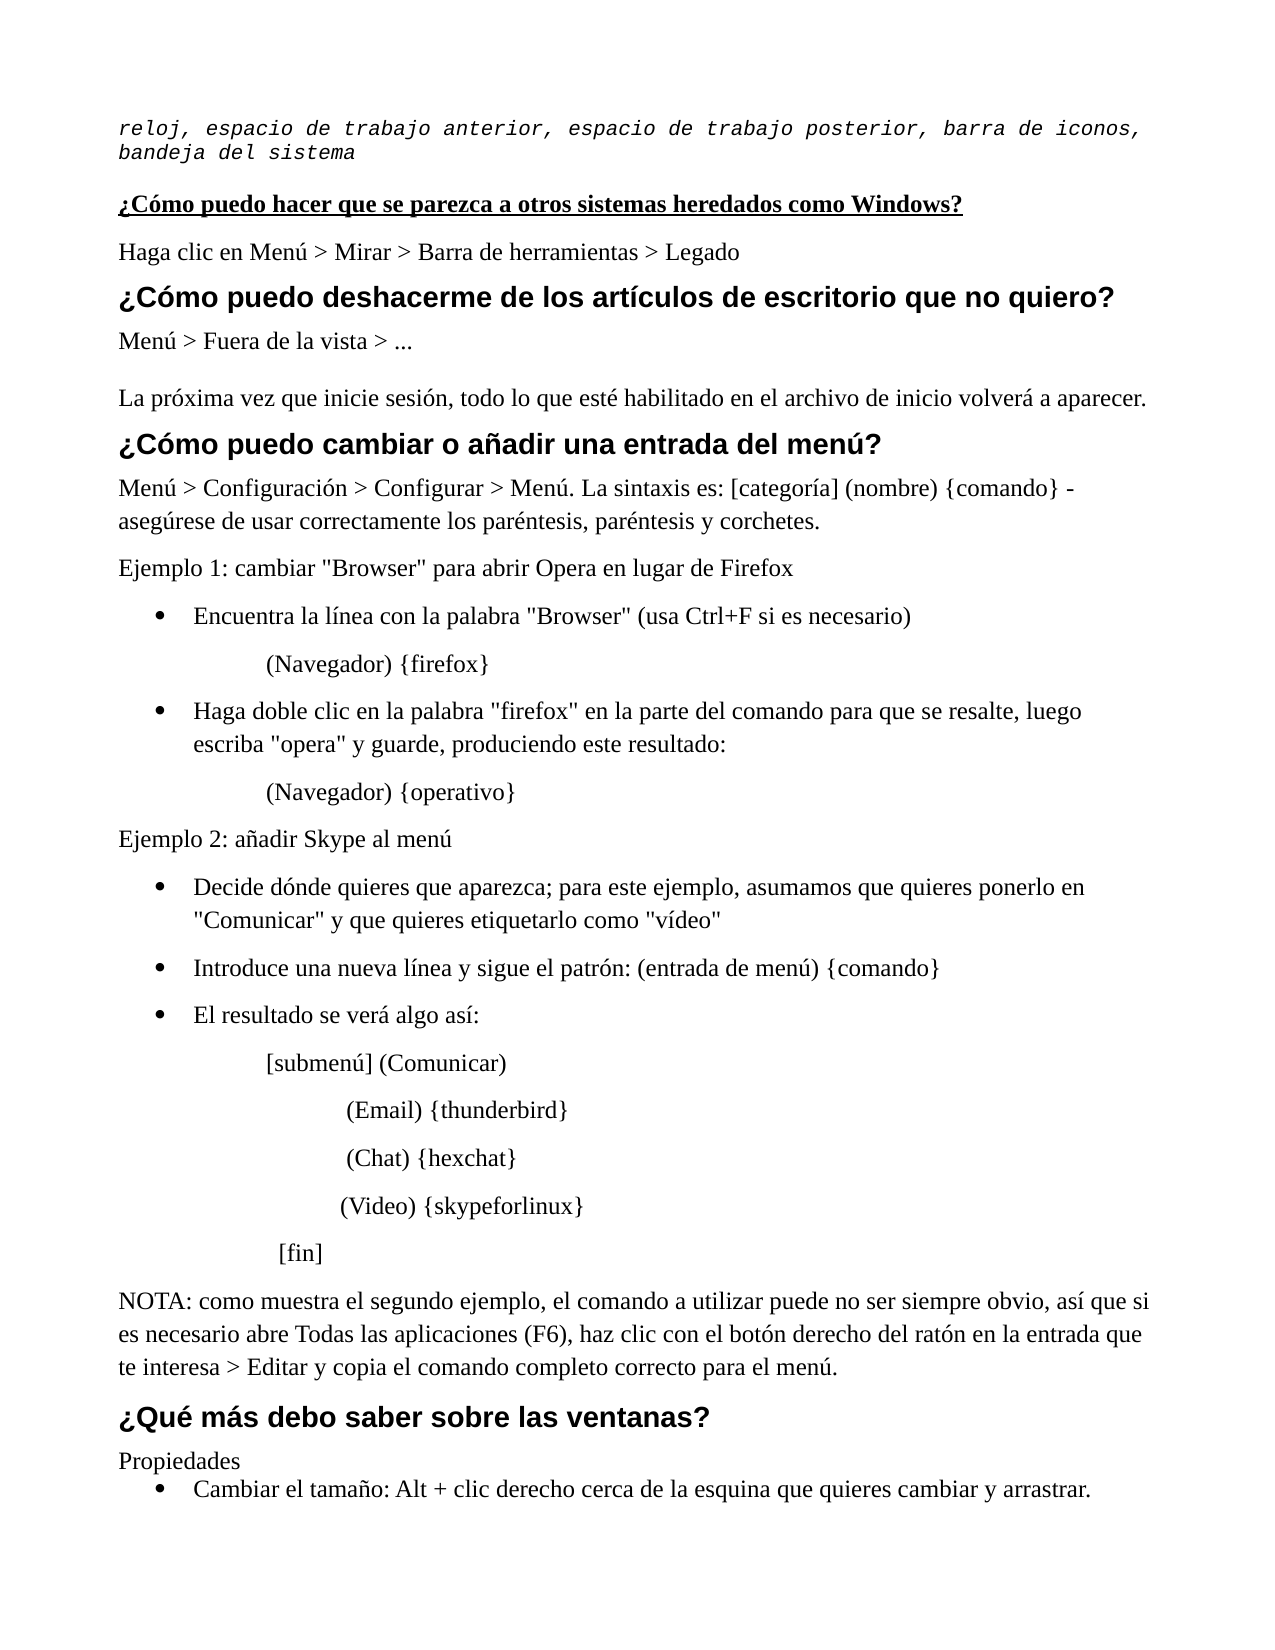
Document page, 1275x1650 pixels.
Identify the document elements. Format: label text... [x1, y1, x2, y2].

text (Navegador) {firefox} [118, 649, 1157, 677]
text [submenú] (Comunicar) [118, 1048, 1157, 1077]
text La próxima vez que inicie sesión, todo lo que esté habilitado en el archivo de inicio volverá a aparecer. [118, 383, 1157, 412]
text (Video) {skypeforlinux} [118, 1191, 1157, 1219]
text Menú > Fuera de la vista > ... [118, 326, 1157, 355]
text reloj, espacio de trabajo anterior, espacio de trabajo posterior, barra de iconos, bandeja del sistema [118, 118, 1157, 165]
list Haga doble clic en la palabra "firefox" en la parte del comando para que se resalte, luego escriba "opera" y guarde, produciendo este resultado: [156, 696, 1157, 758]
text (Email) {thunderbird} [118, 1096, 1157, 1124]
subtitle ¿Cómo puedo deshacerme de los artículos de escritorio que no quiero? [118, 280, 1157, 313]
text Ejemplo 1: cambiar "Browser" para abrir Opera en lugar de Firefox [118, 553, 1157, 582]
text (Chat) {hexchat} [118, 1143, 1157, 1172]
text Ejemplo 2: añadir Skype al menú [118, 824, 1157, 853]
text ¿Cómo puedo hacer que se parezca a otros sistemas heredados como Windows? [118, 189, 1157, 218]
text Menú > Configuración > Configurar > Menú. La sintaxis es: [categoría] (nombre) {comando} - asegúrese de usar correctamente los paréntesis, paréntesis y corchetes. [118, 473, 1157, 535]
text Haga clic en Menú > Mirar > Barra de herramientas > Legado [118, 237, 1157, 265]
list Encuentra la línea con la palabra "Browser" (usa Ctrl+F si es necesario) [156, 601, 1157, 630]
subtitle ¿Cómo puedo cambiar o añadir una entrada del menú? [118, 427, 1157, 460]
text [fin] [118, 1238, 1157, 1267]
list El resultado se verá algo así: [156, 1000, 1157, 1029]
list Introduce una nueva línea y sigue el patrón: (entrada de menú) {comando} [156, 953, 1157, 982]
text NOTA: como muestra el segundo ejemplo, el comando a utilizar puede no ser siempre obvio, así que si es necesario abre Todas las aplicaciones (F6), haz clic con el botón derecho del ratón en la entrada que te interesa > Editar y copia el comando completo correcto para el menú. [118, 1286, 1157, 1381]
list Decide dónde quieres que aparezca; para este ejemplo, asumamos que quieres ponerlo en "Comunicar" y que quieres etiquetarlo como "vídeo" [156, 872, 1157, 934]
text (Navegador) {operativo} [118, 777, 1157, 806]
text Propiedades [118, 1446, 1157, 1474]
list Cambiar el tamaño: Alt + clic derecho cerca de la esquina que quieres cambiar y arrastrar. [156, 1474, 1157, 1503]
subtitle ¿Qué más debo saber sobre las ventanas? [118, 1400, 1157, 1433]
